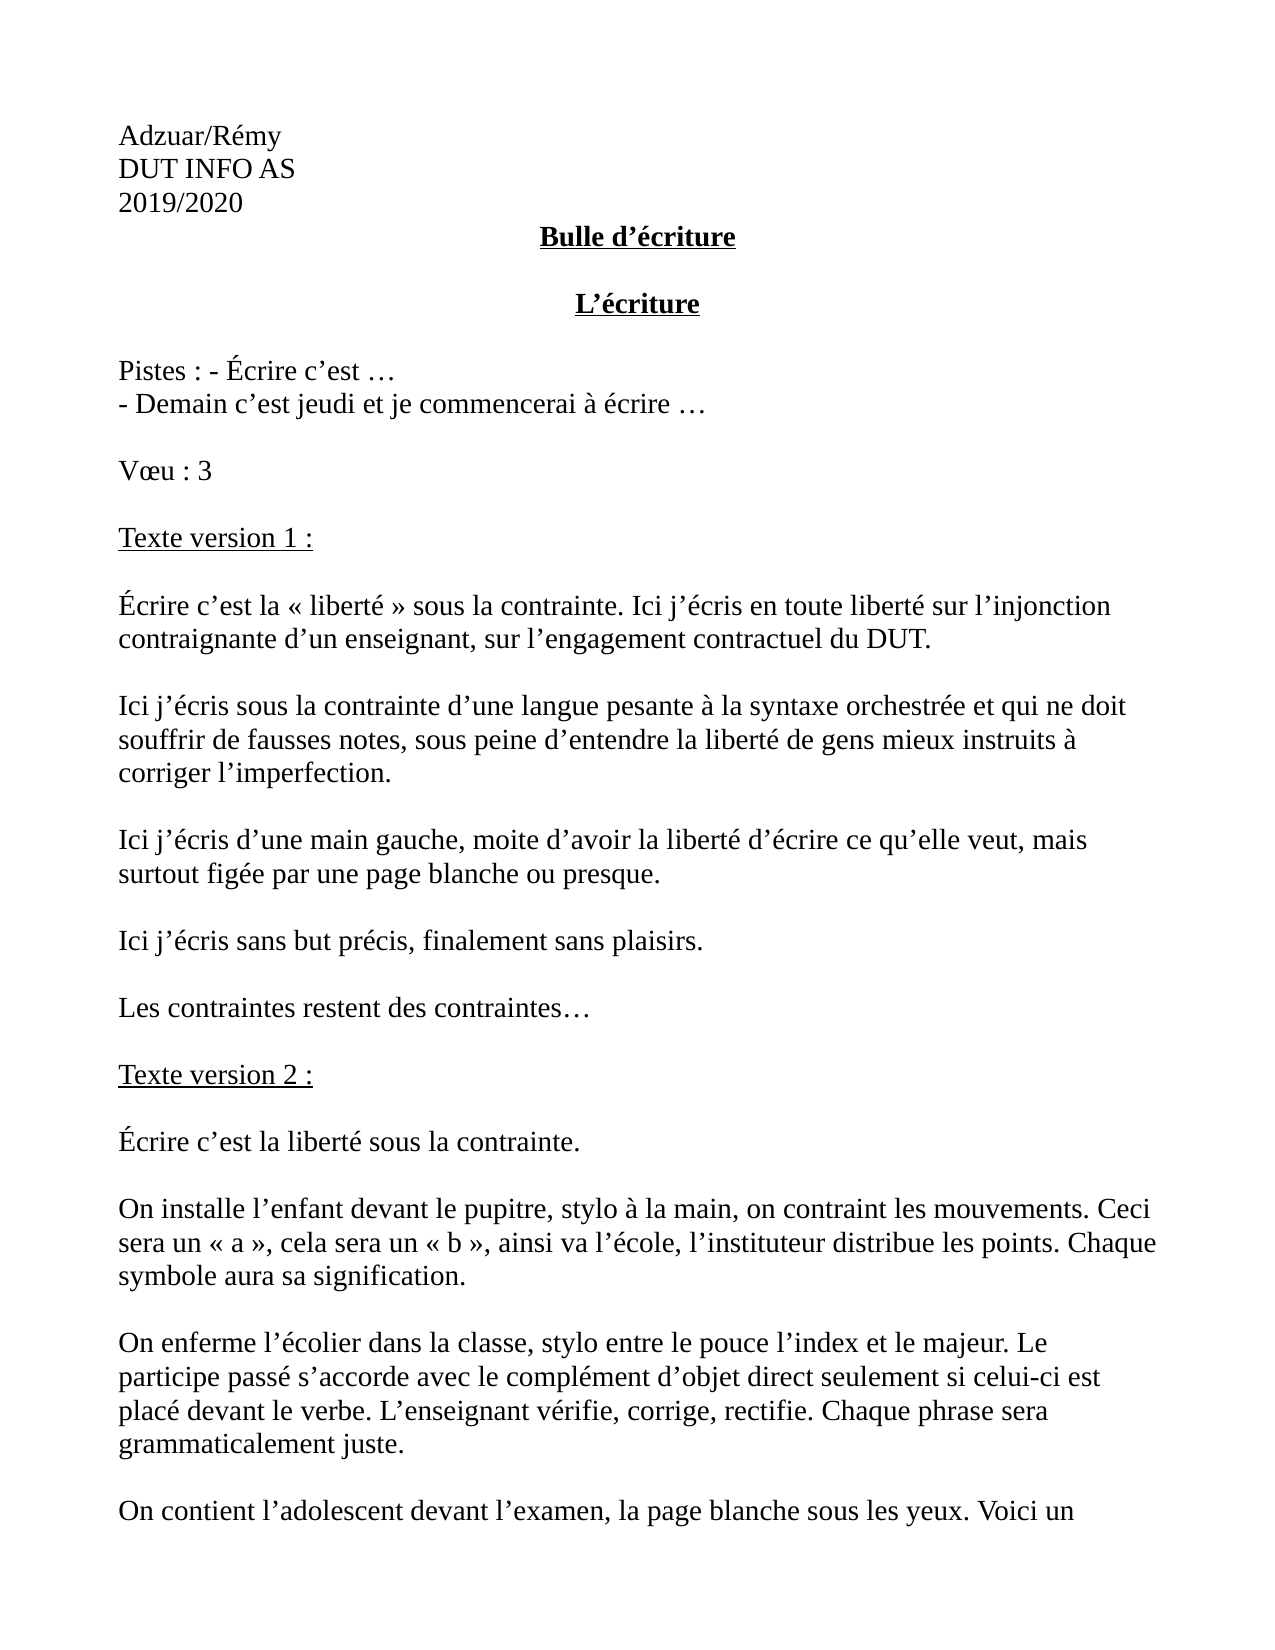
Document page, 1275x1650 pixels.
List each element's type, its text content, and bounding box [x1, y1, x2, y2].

text Vœu : 3 [118, 453, 1157, 487]
text Écrire c’est la liberté sous la contrainte. [118, 1124, 1157, 1158]
text DUT INFO AS [118, 152, 1157, 185]
text Ici j’écris sans but précis, finalement sans plaisirs. [118, 923, 1157, 957]
text Ici j’écris d’une main gauche, moite d’avoir la liberté d’écrire ce qu’elle veut, mais surtout figée par une page blanche ou presque. [118, 822, 1157, 889]
text On installe l’enfant devant le pupitre, stylo à la main, on contraint les mouvements. Ceci sera un « a », cela sera un « b », ainsi va l’école, l’instituteur distribue les points. Chaque symbole aura sa signification. [118, 1191, 1157, 1292]
text On contient l’adolescent devant l’examen, la page blanche sous les yeux. Voici un [118, 1460, 1157, 1527]
text Écrire c’est la « liberté » sous la contrainte. Ici j’écris en toute liberté sur l’injonction contraignante d’un enseignant, sur l’engagement contractuel du DUT. [118, 588, 1157, 655]
text Les contraintes restent des contraintes… [118, 990, 1157, 1024]
text Texte version 2 : [118, 1057, 1157, 1091]
text Texte version 1 : [118, 521, 1157, 554]
text Pistes : - Écrire c’est … [118, 353, 1157, 386]
text Bulle d’écriture [118, 219, 1157, 252]
text Ici j’écris sous la contrainte d’une langue pesante à la syntaxe orchestrée et qui ne doit souffrir de fausses notes, sous peine d’entendre la liberté de gens mieux instruits à corriger l’imperfection. [118, 688, 1157, 789]
text 2019/2020 [118, 185, 1157, 219]
text - Demain c’est jeudi et je commencerai à écrire … [118, 386, 1157, 420]
text Adzuar/Rémy [118, 118, 1157, 152]
text On enferme l’écolier dans la classe, stylo entre le pouce l’index et le majeur. Le participe passé s’accorde avec le complément d’objet direct seulement si celui-ci est placé devant le verbe. L’enseignant vérifie, corrige, rectifie. Chaque phrase sera grammaticalement juste. [118, 1326, 1157, 1460]
text L’écriture [118, 286, 1157, 319]
